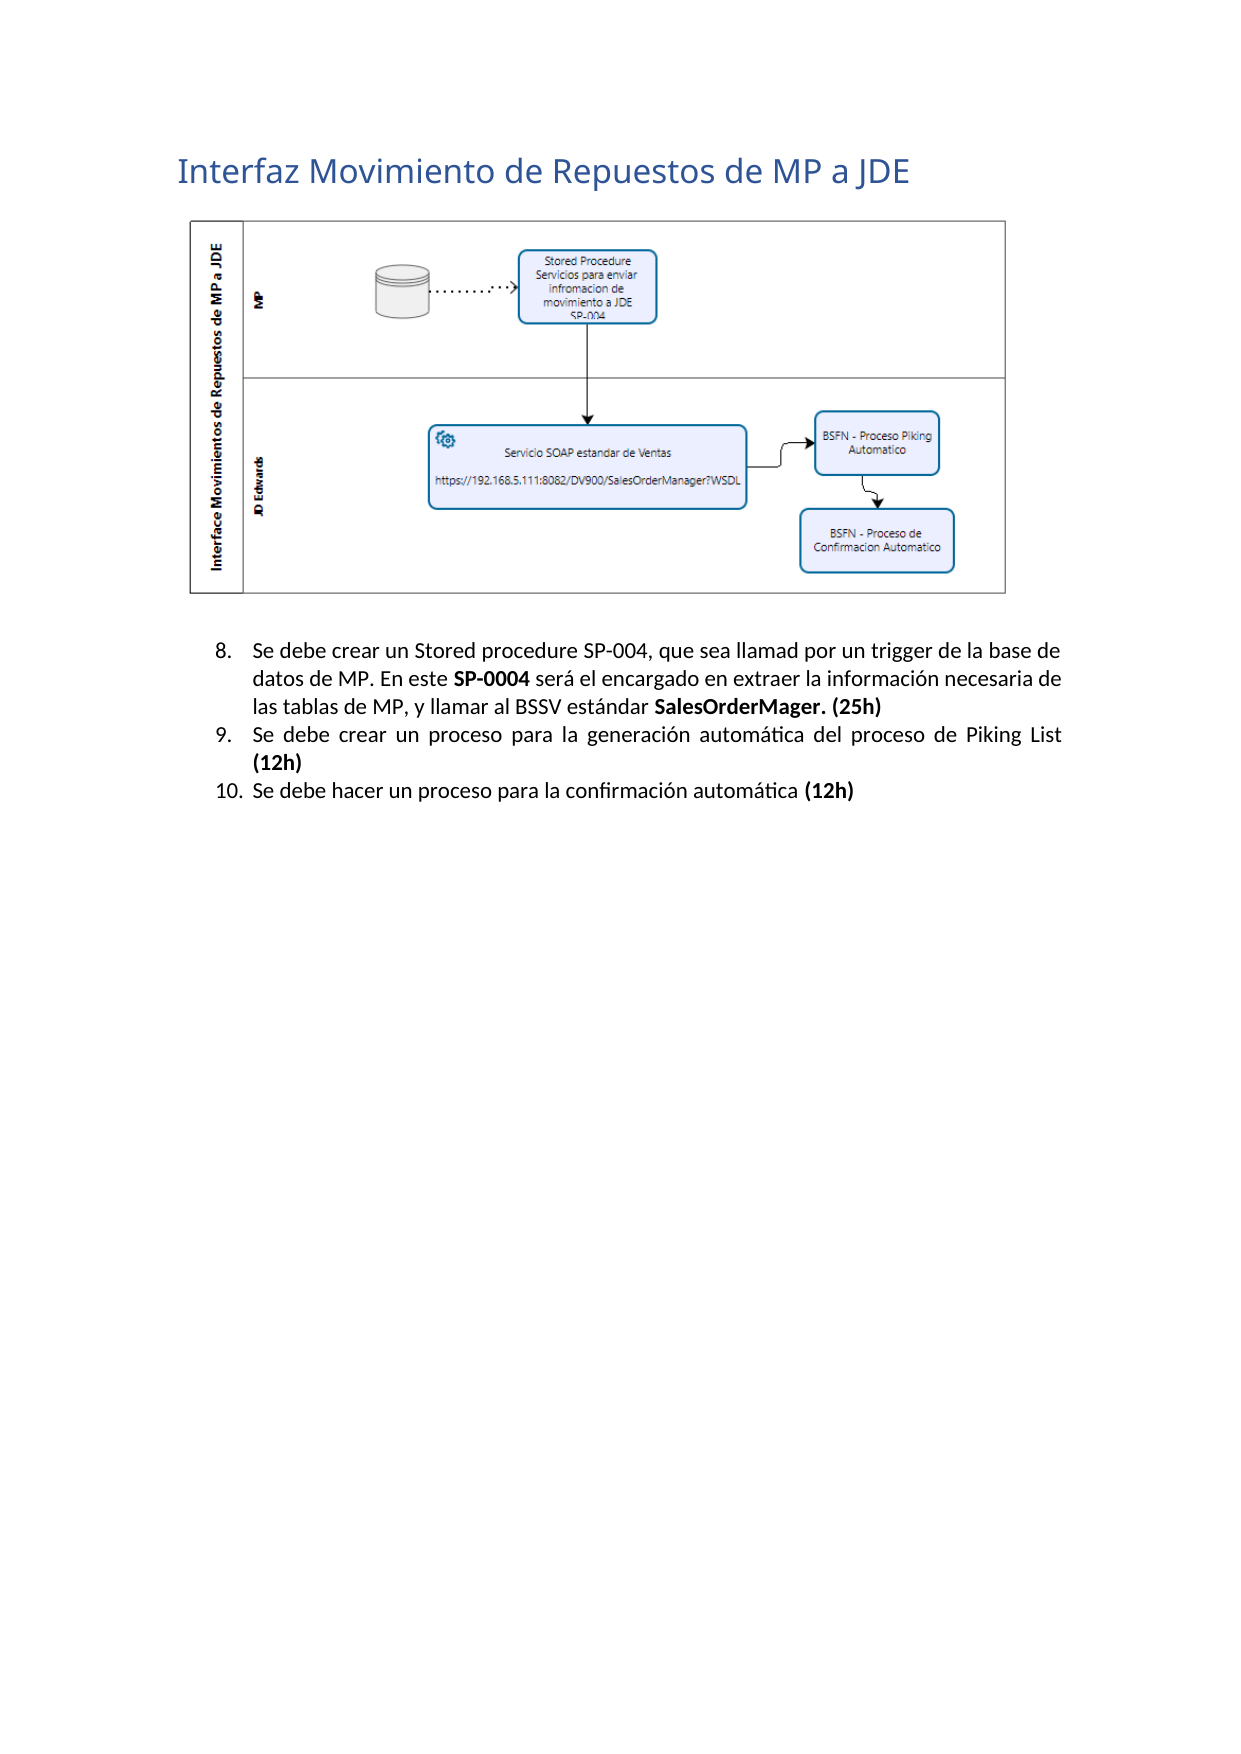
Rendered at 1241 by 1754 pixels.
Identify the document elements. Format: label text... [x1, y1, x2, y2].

list Se debe hacer un proceso para la confirmación automática (12h) [215, 776, 1063, 804]
picture [177, 193, 1063, 617]
list Se debe crear un Stored procedure SP-004, que sea llamad por un trigger de la base de datos de MP. En este SP-0004 será el encargado en extraer la información necesaria de las tablas de MP, y llamar al BSSV estándar SalesOrderMager. (25h) [215, 636, 1063, 720]
list Se debe crear un proceso para la generación automática del proceso de Piking List (12h) [215, 720, 1063, 776]
subtitle Interfaz Movimiento de Repuestos de MP a JDE [177, 148, 1063, 193]
